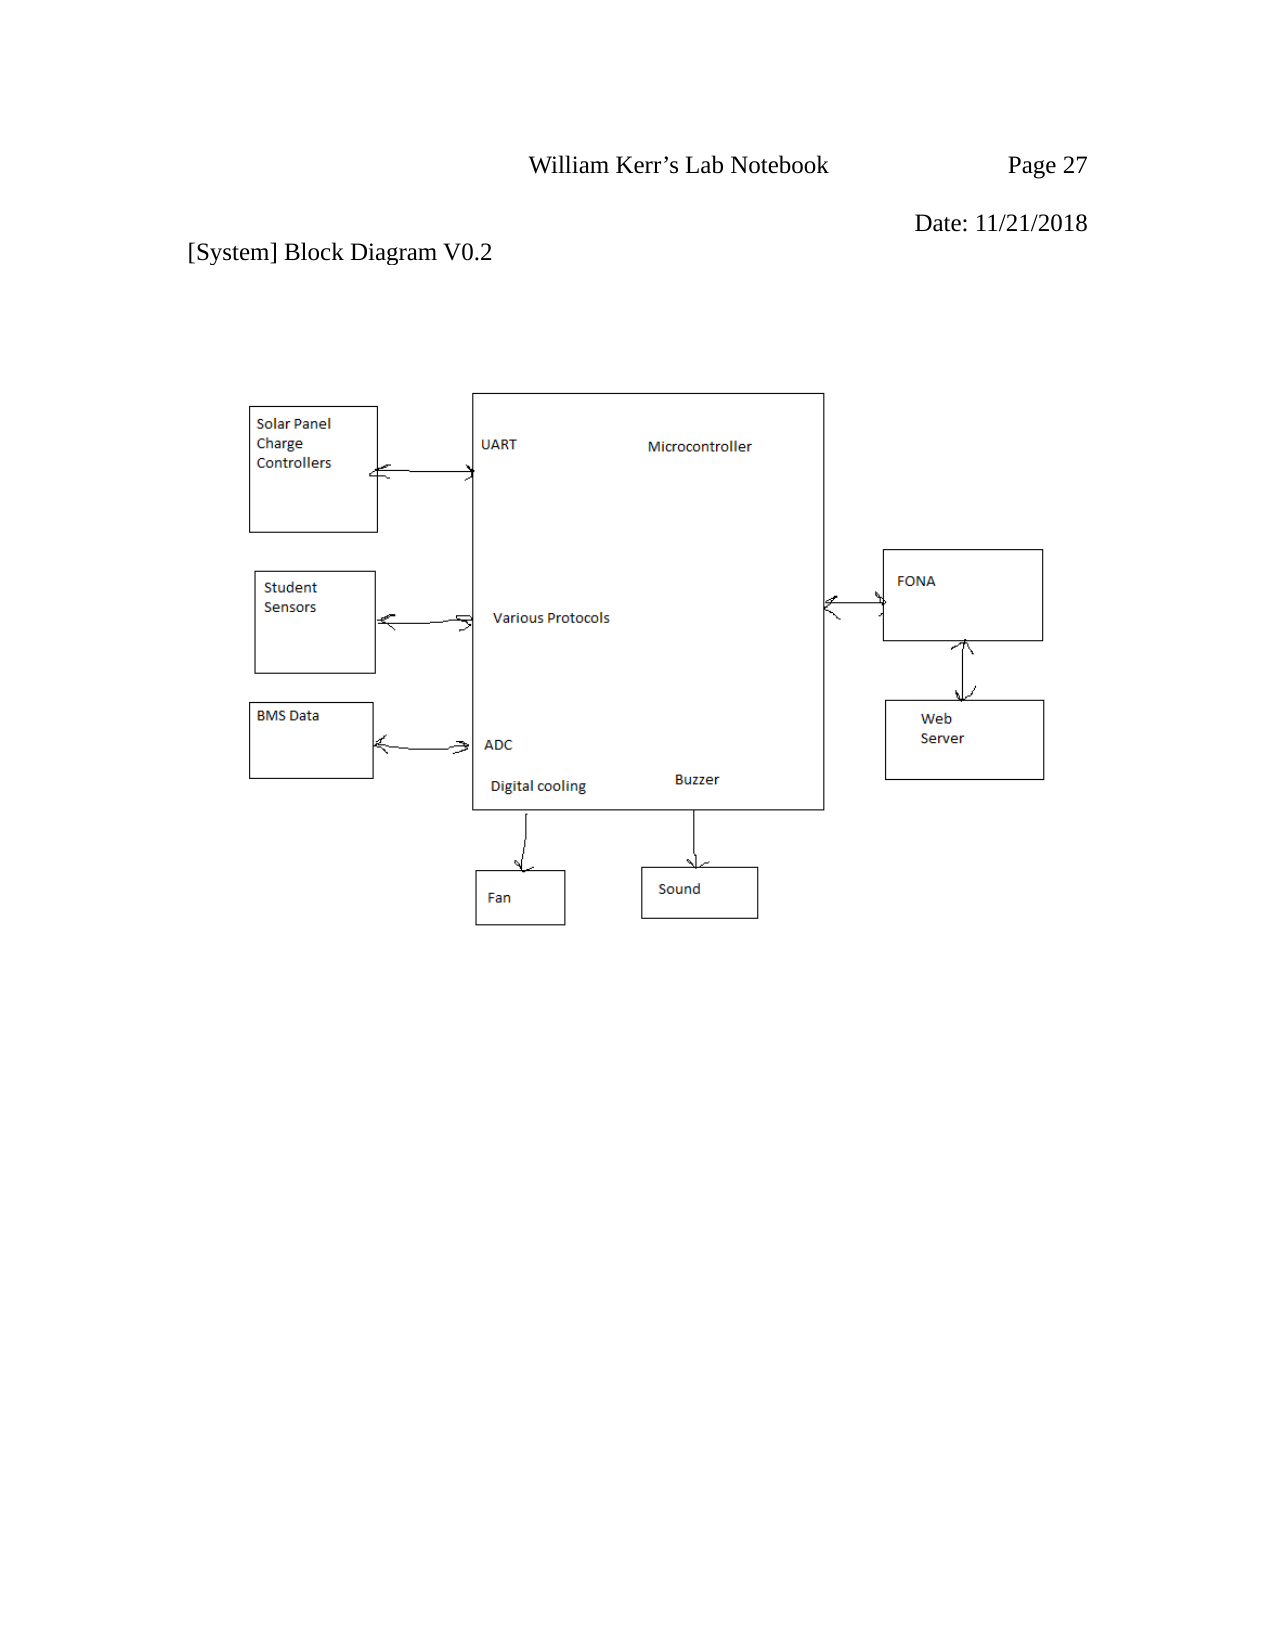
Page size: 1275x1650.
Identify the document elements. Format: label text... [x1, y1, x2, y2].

text Date: 11/21/2018 [187, 208, 1087, 237]
picture [118, 265, 1157, 946]
text [System] Block Diagram V0.2 [187, 237, 1087, 265]
